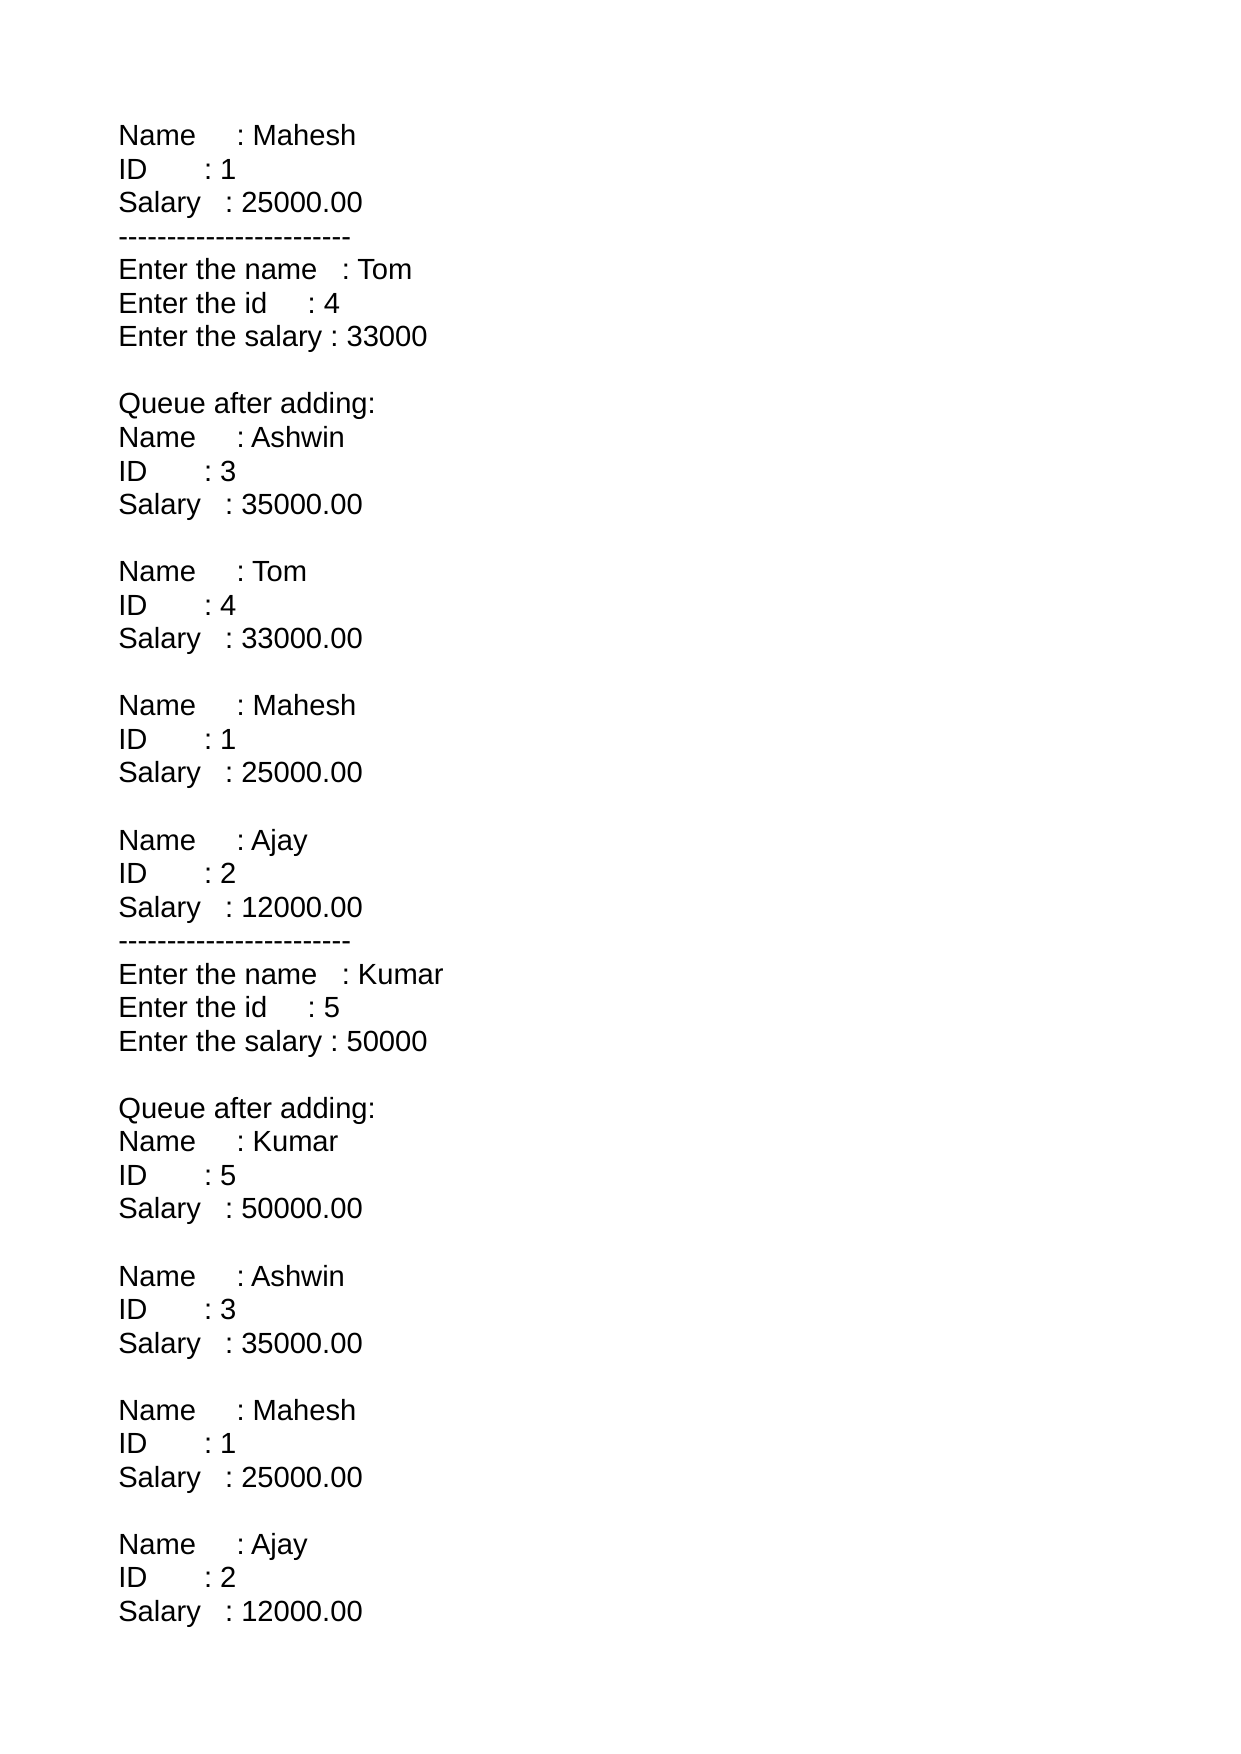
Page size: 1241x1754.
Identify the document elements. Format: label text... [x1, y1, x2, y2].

text Enter the salary : 50000 [118, 1024, 1122, 1057]
text Salary : 35000.00 [118, 487, 1122, 521]
text Enter the name : Kumar [118, 957, 1122, 990]
text ID : 1 [118, 152, 1122, 185]
text Name : Ashwin [118, 420, 1122, 453]
text Name : Tom [118, 554, 1122, 588]
text ID : 2 [118, 1560, 1122, 1594]
text Queue after adding: [118, 386, 1122, 420]
text Name : Mahesh [118, 118, 1122, 152]
text Salary : 35000.00 [118, 1326, 1122, 1359]
text Enter the id : 5 [118, 990, 1122, 1024]
text ------------------------ [118, 219, 1122, 252]
text Name : Ajay [118, 1527, 1122, 1560]
text ID : 1 [118, 722, 1122, 755]
text ID : 4 [118, 588, 1122, 621]
text Salary : 25000.00 [118, 1460, 1122, 1493]
text ------------------------ [118, 923, 1122, 957]
text Salary : 12000.00 [118, 889, 1122, 923]
text Enter the id : 4 [118, 286, 1122, 319]
text ID : 1 [118, 1426, 1122, 1460]
text Name : Mahesh [118, 688, 1122, 722]
text ID : 5 [118, 1158, 1122, 1191]
text Salary : 25000.00 [118, 755, 1122, 789]
text Salary : 25000.00 [118, 185, 1122, 219]
text Name : Kumar [118, 1124, 1122, 1158]
text Salary : 50000.00 [118, 1191, 1122, 1225]
text Name : Ajay [118, 822, 1122, 856]
text Salary : 12000.00 [118, 1594, 1122, 1627]
text ID : 3 [118, 1292, 1122, 1326]
text Enter the salary : 33000 [118, 319, 1122, 353]
text Name : Ashwin [118, 1258, 1122, 1292]
text Salary : 33000.00 [118, 621, 1122, 655]
text Name : Mahesh [118, 1393, 1122, 1426]
text ID : 3 [118, 453, 1122, 487]
text Enter the name : Tom [118, 252, 1122, 286]
text ID : 2 [118, 856, 1122, 889]
text Queue after adding: [118, 1091, 1122, 1124]
